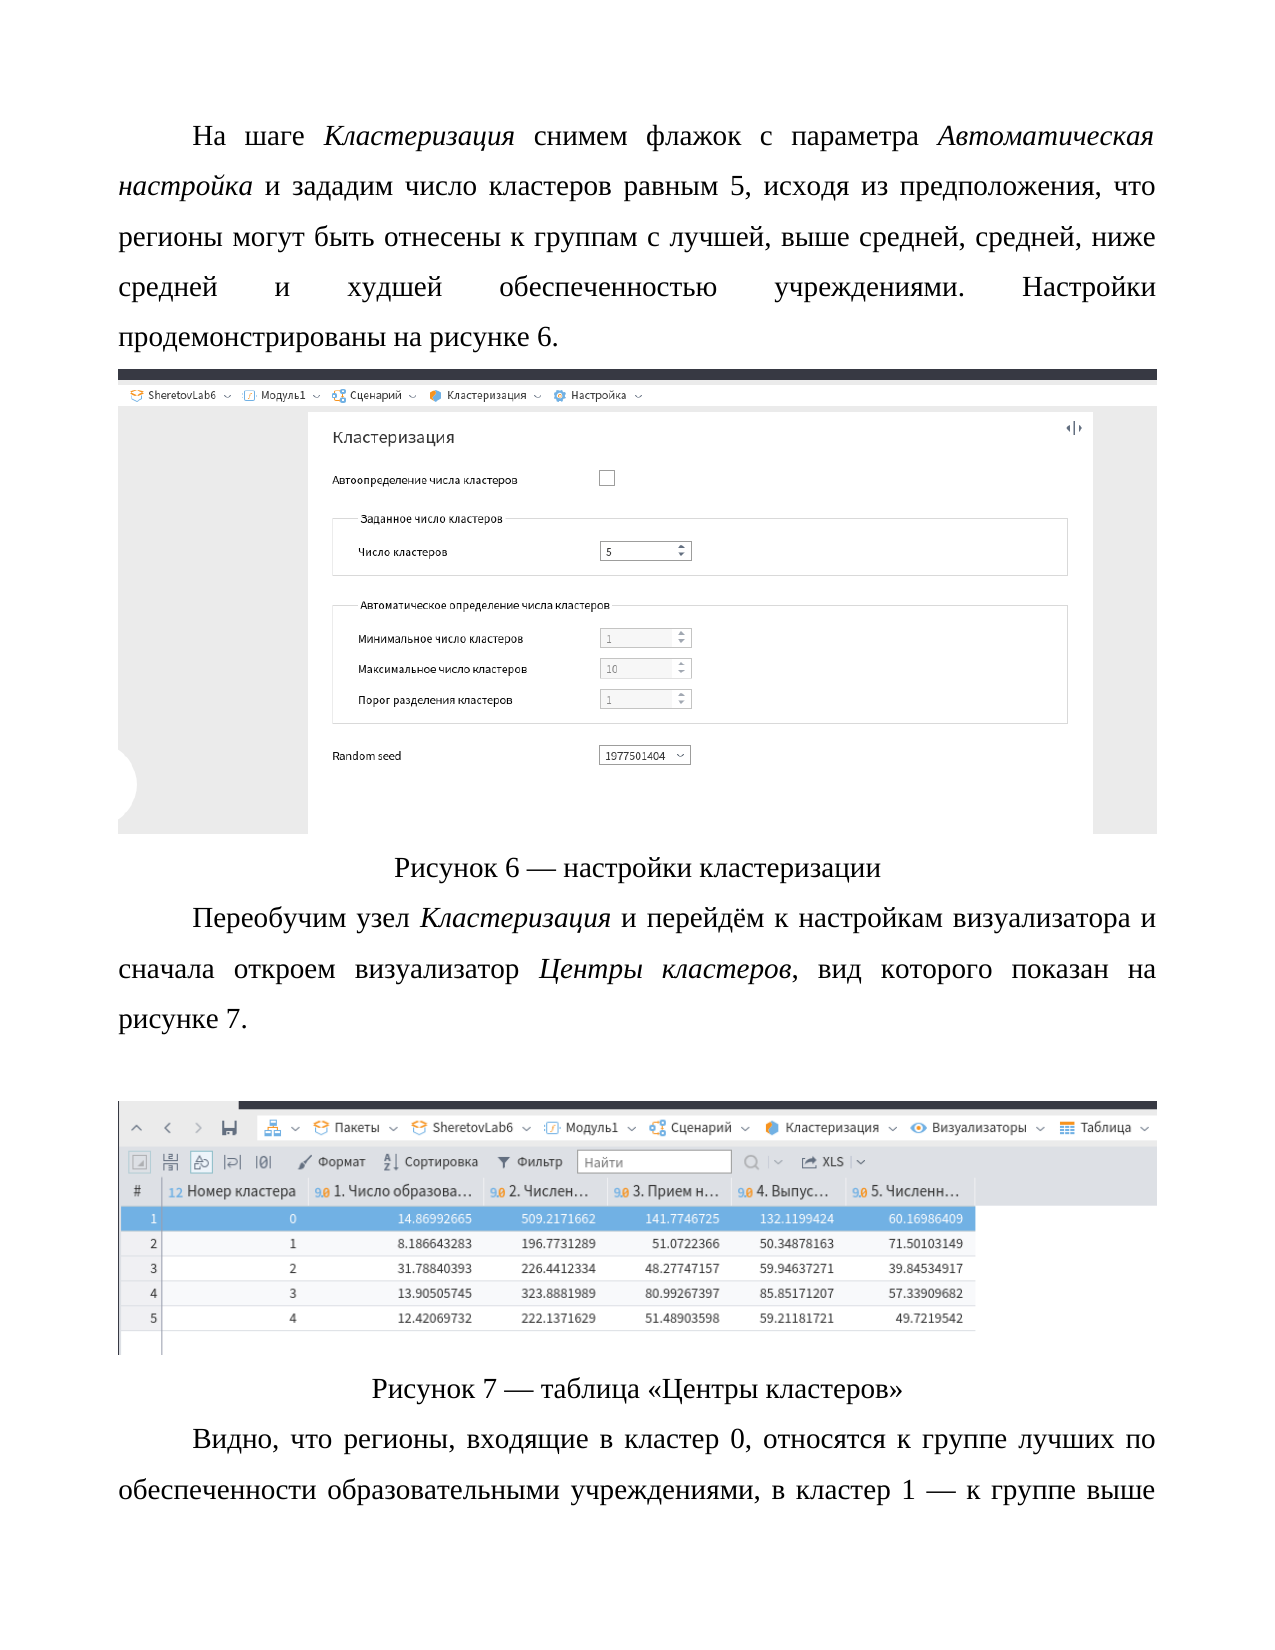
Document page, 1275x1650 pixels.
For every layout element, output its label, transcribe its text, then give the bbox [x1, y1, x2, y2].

text Рисунок 6 — настройки кластеризации [118, 834, 1157, 884]
text Видно, что регионы, входящие в кластер 0, относятся к группе лучших по обеспеченности образовательными учреждениями, в кластер 1 — к группе выше [118, 1422, 1157, 1506]
picture [118, 1101, 1157, 1355]
text Рисунок 7 — таблица «Центры кластеров» [118, 1355, 1157, 1405]
text Переобучим узел Кластеризация и перейдём к настройкам визуализатора и сначала откроем визуализатор Центры кластеров, вид которого показан на рисунке 7. [118, 901, 1157, 1035]
picture [118, 369, 1157, 834]
text На шаге Кластеризация снимем флажок с параметра Автоматическая настройка и зададим число кластеров равным 5, исходя из предположения, что регионы могут быть отнесены к группам с лучшей, выше средней, средней, ниже средней и худшей обеспеченностью учреждениями. Настройки продемонстрированы на рисунке 6. [118, 118, 1157, 353]
